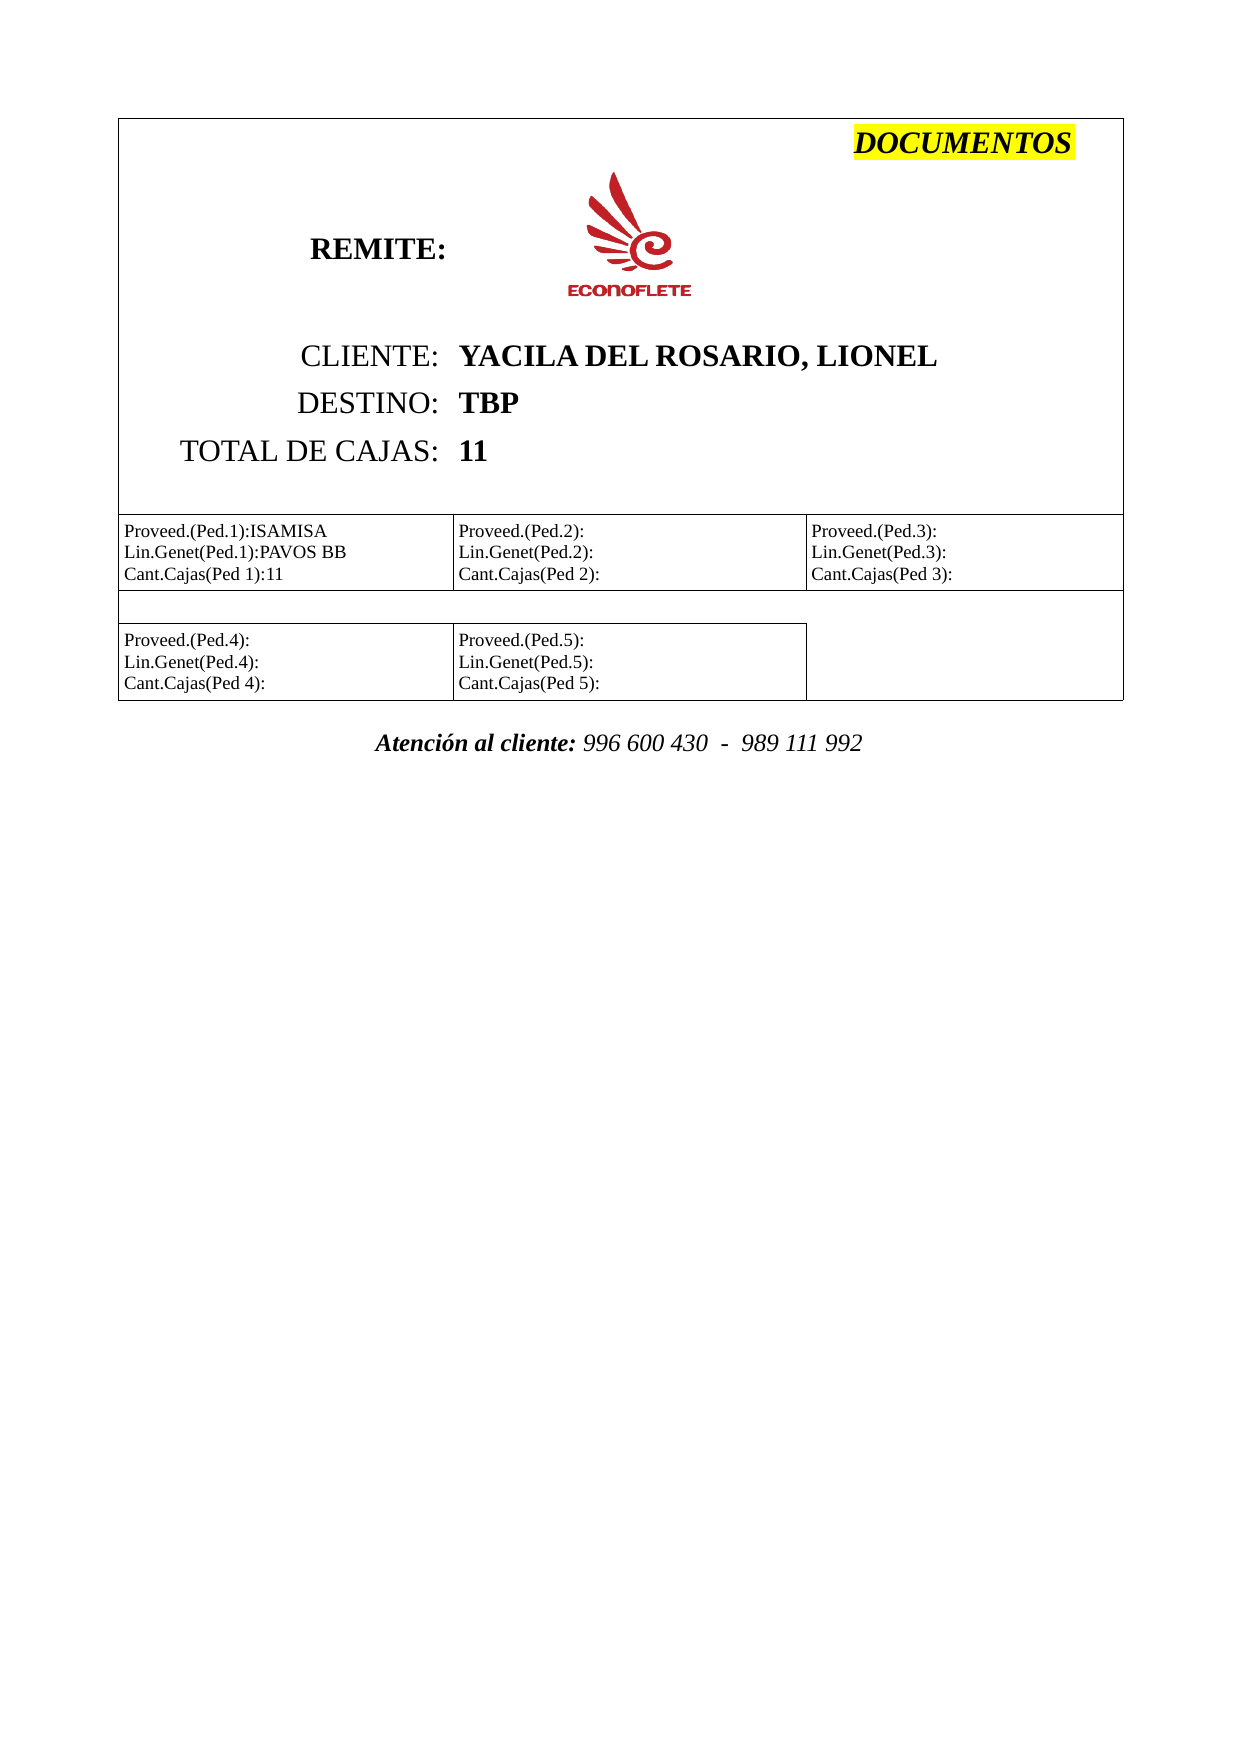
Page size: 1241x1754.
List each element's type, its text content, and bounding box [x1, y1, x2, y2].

table_cell [119, 474, 453, 514]
table_cell Proveed.(Ped.4): Lin.Genet(Ped.4): Cant.Cajas(Ped 4): [119, 624, 453, 699]
table_cell [806, 474, 1123, 514]
table_cell [453, 591, 806, 623]
table_cell Proveed.(Ped.5): Lin.Genet(Ped.5): Cant.Cajas(Ped 5): [454, 624, 806, 699]
table_header DOCUMENTOS [806, 119, 1123, 166]
table_cell 11 [453, 426, 1123, 474]
table_cell [806, 591, 1123, 623]
table_cell [806, 379, 1123, 426]
table_cell Proveed.(Ped.1):ISAMISA Lin.Genet(Ped.1):PAVOS BB Cant.Cajas(Ped 1):11 [119, 515, 453, 590]
table_cell YACILA DEL ROSARIO, LIONEL [453, 332, 1123, 379]
table_cell Proveed.(Ped.2): Lin.Genet(Ped.2): Cant.Cajas(Ped 2): [454, 515, 806, 590]
table_cell [807, 623, 1123, 699]
table_cell [453, 474, 806, 514]
table_header [119, 119, 453, 166]
table_cell [453, 166, 806, 332]
picture [552, 171, 707, 297]
table_cell CLIENTE: [119, 332, 453, 379]
table_cell [806, 166, 1123, 332]
table_cell Proveed.(Ped.3): Lin.Genet(Ped.3): Cant.Cajas(Ped 3): [807, 515, 1123, 590]
table_cell [119, 591, 453, 623]
table_cell DESTINO: [119, 379, 453, 426]
text Atención al cliente: 996 600 430 - 989 111 992 [118, 728, 1122, 757]
table_cell REMITE: [119, 166, 453, 332]
table_cell TOTAL DE CAJAS: [119, 426, 453, 474]
table_cell TBP [453, 379, 806, 426]
table_header [453, 119, 806, 166]
